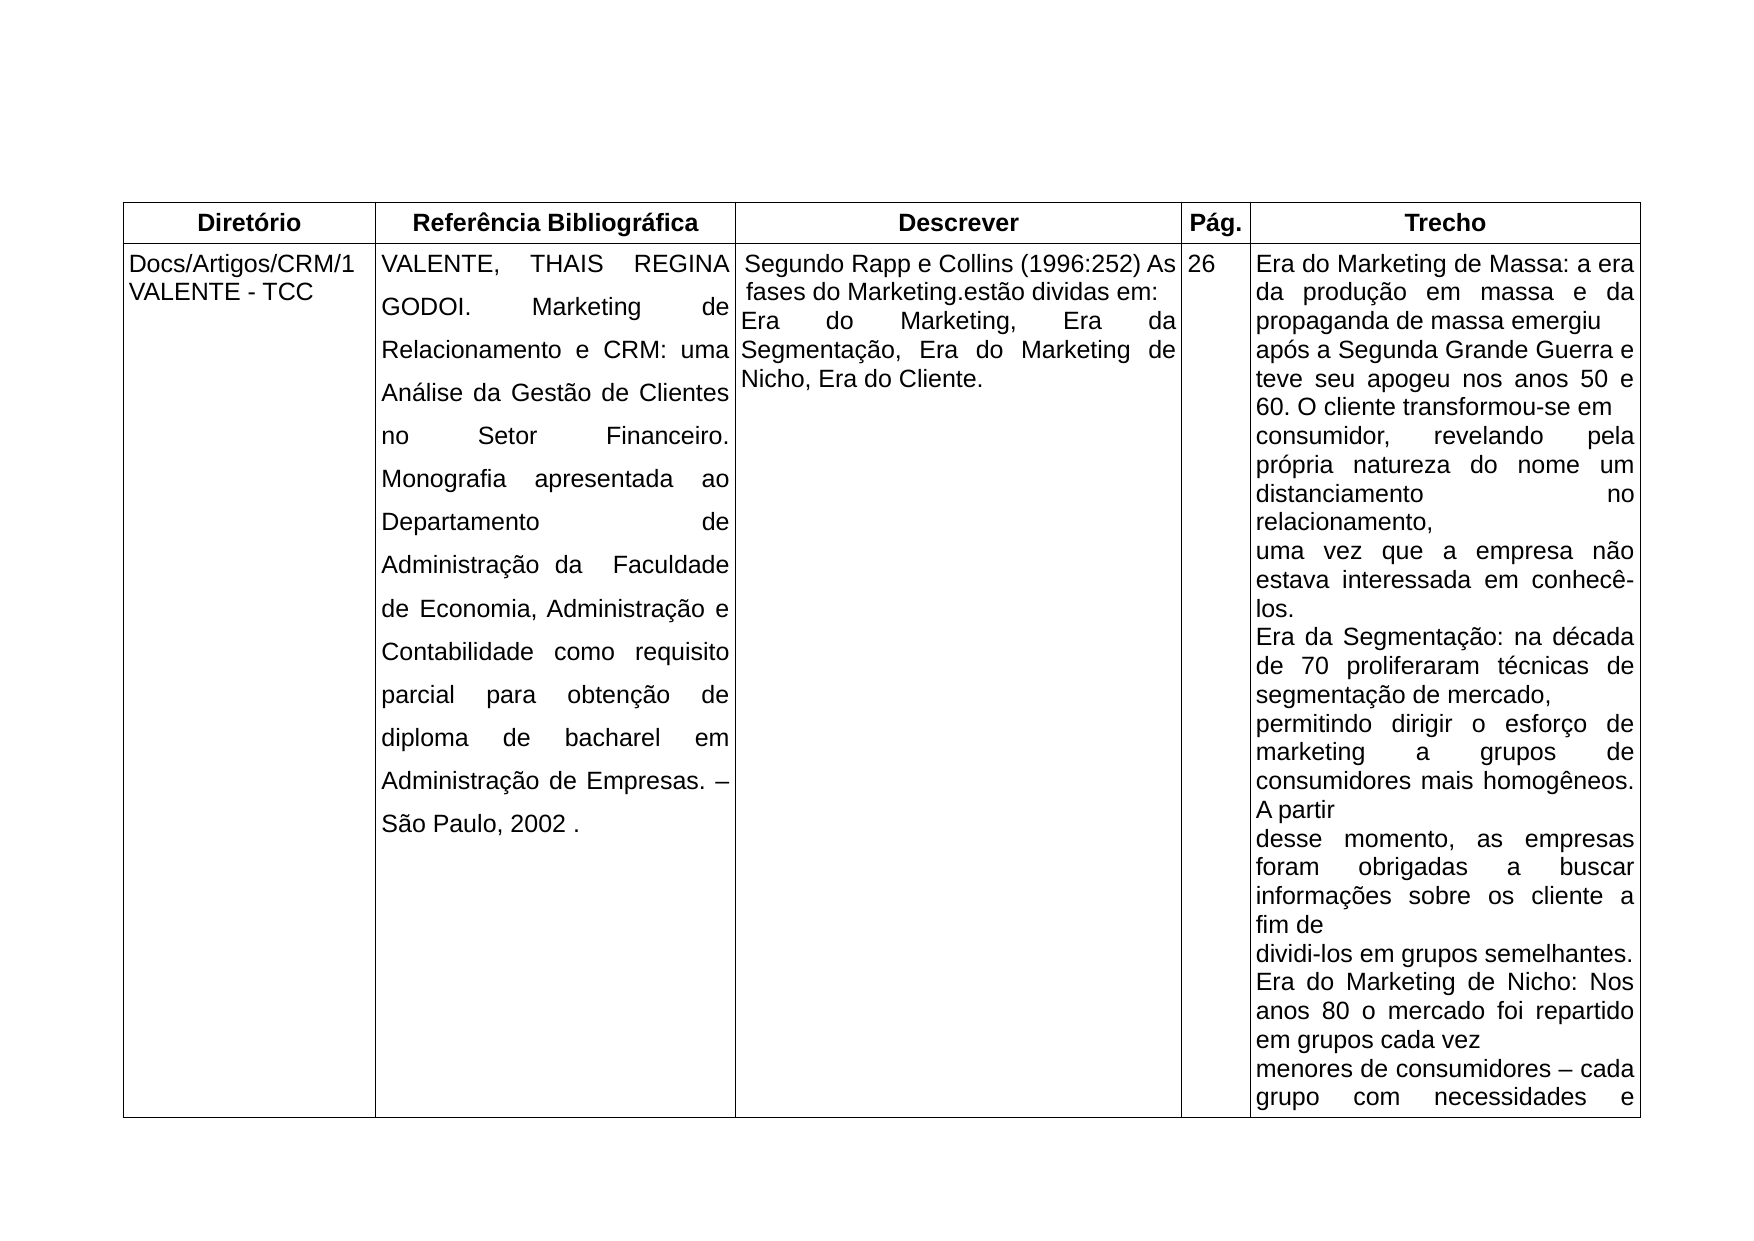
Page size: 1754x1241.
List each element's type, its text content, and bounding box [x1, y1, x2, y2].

table_header Trecho [1251, 203, 1640, 242]
table_cell Docs/Artigos/CRM/1 VALENTE - TCC [124, 244, 375, 1117]
table_cell Era do Marketing de Massa: a era da produção em massa e da propaganda de massa emergiu após a Segunda Grande Guerra e teve seu apogeu nos anos 50 e 60. O cliente transformou-se em consumidor, revelando pela própria natureza do nome um distanciamento no relacionamento, uma vez que a empresa não estava interessada em conhecê-los. Era da Segmentação: na década de 70 proliferaram técnicas de segmentação de mercado, permitindo dirigir o esforço de marketing a grupos de consumidores mais homogêneos. A partir desse momento, as empresas foram obrigadas a buscar informações sobre os cliente a fim de dividi-los em grupos semelhantes. Era do Marketing de Nicho: Nos anos 80 o mercado foi repartido em grupos cada vez menores de consumidores – cada grupo com necessidades e [1251, 244, 1640, 1117]
table_header Descrever [736, 203, 1181, 242]
table_header Pág. [1182, 203, 1250, 242]
table_cell 26 [1182, 244, 1250, 1117]
table_cell VALENTE, THAIS REGINA GODOI. Marketing de Relacionamento e CRM: uma Análise da Gestão de Clientes no Setor Financeiro. Monografia apresentada ao Departamento de Administração da Faculdade de Economia, Administração e Contabilidade como requisito parcial para obtenção de diploma de bacharel em Administração de Empresas. – São Paulo, 2002 . [376, 244, 735, 1117]
table_header Referência Bibliográfica [376, 203, 735, 242]
table_header Diretório [124, 203, 375, 242]
table_cell Segundo Rapp e Collins (1996:252) As fases do Marketing.estão dividas em: Era do Marketing, Era da Segmentação, Era do Marketing de Nicho, Era do Cliente. [736, 244, 1181, 1117]
